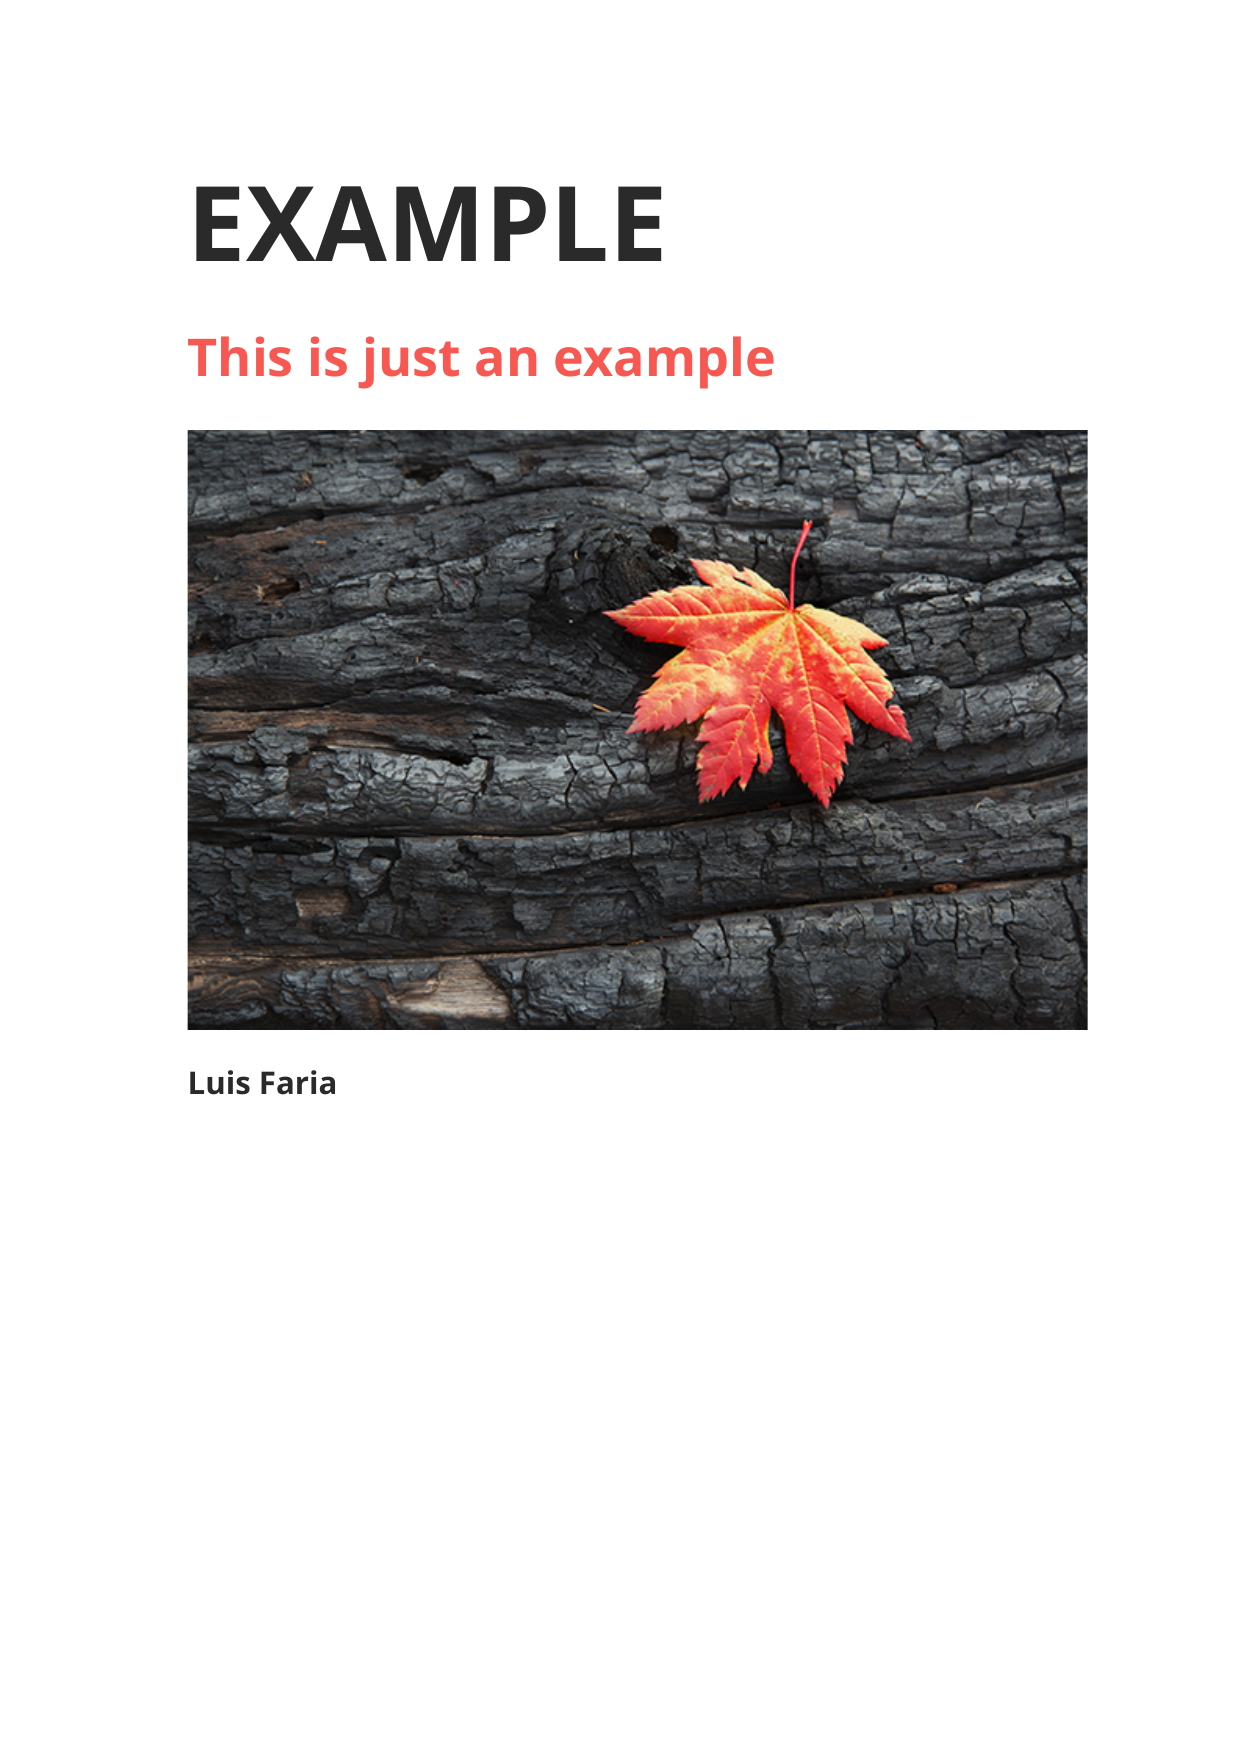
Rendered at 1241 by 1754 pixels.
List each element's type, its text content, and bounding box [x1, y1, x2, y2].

text Luis Faria [187, 1061, 1053, 1103]
subtitle This is just an example [187, 321, 1053, 392]
picture [187, 430, 1088, 1030]
title Example [187, 150, 1053, 292]
